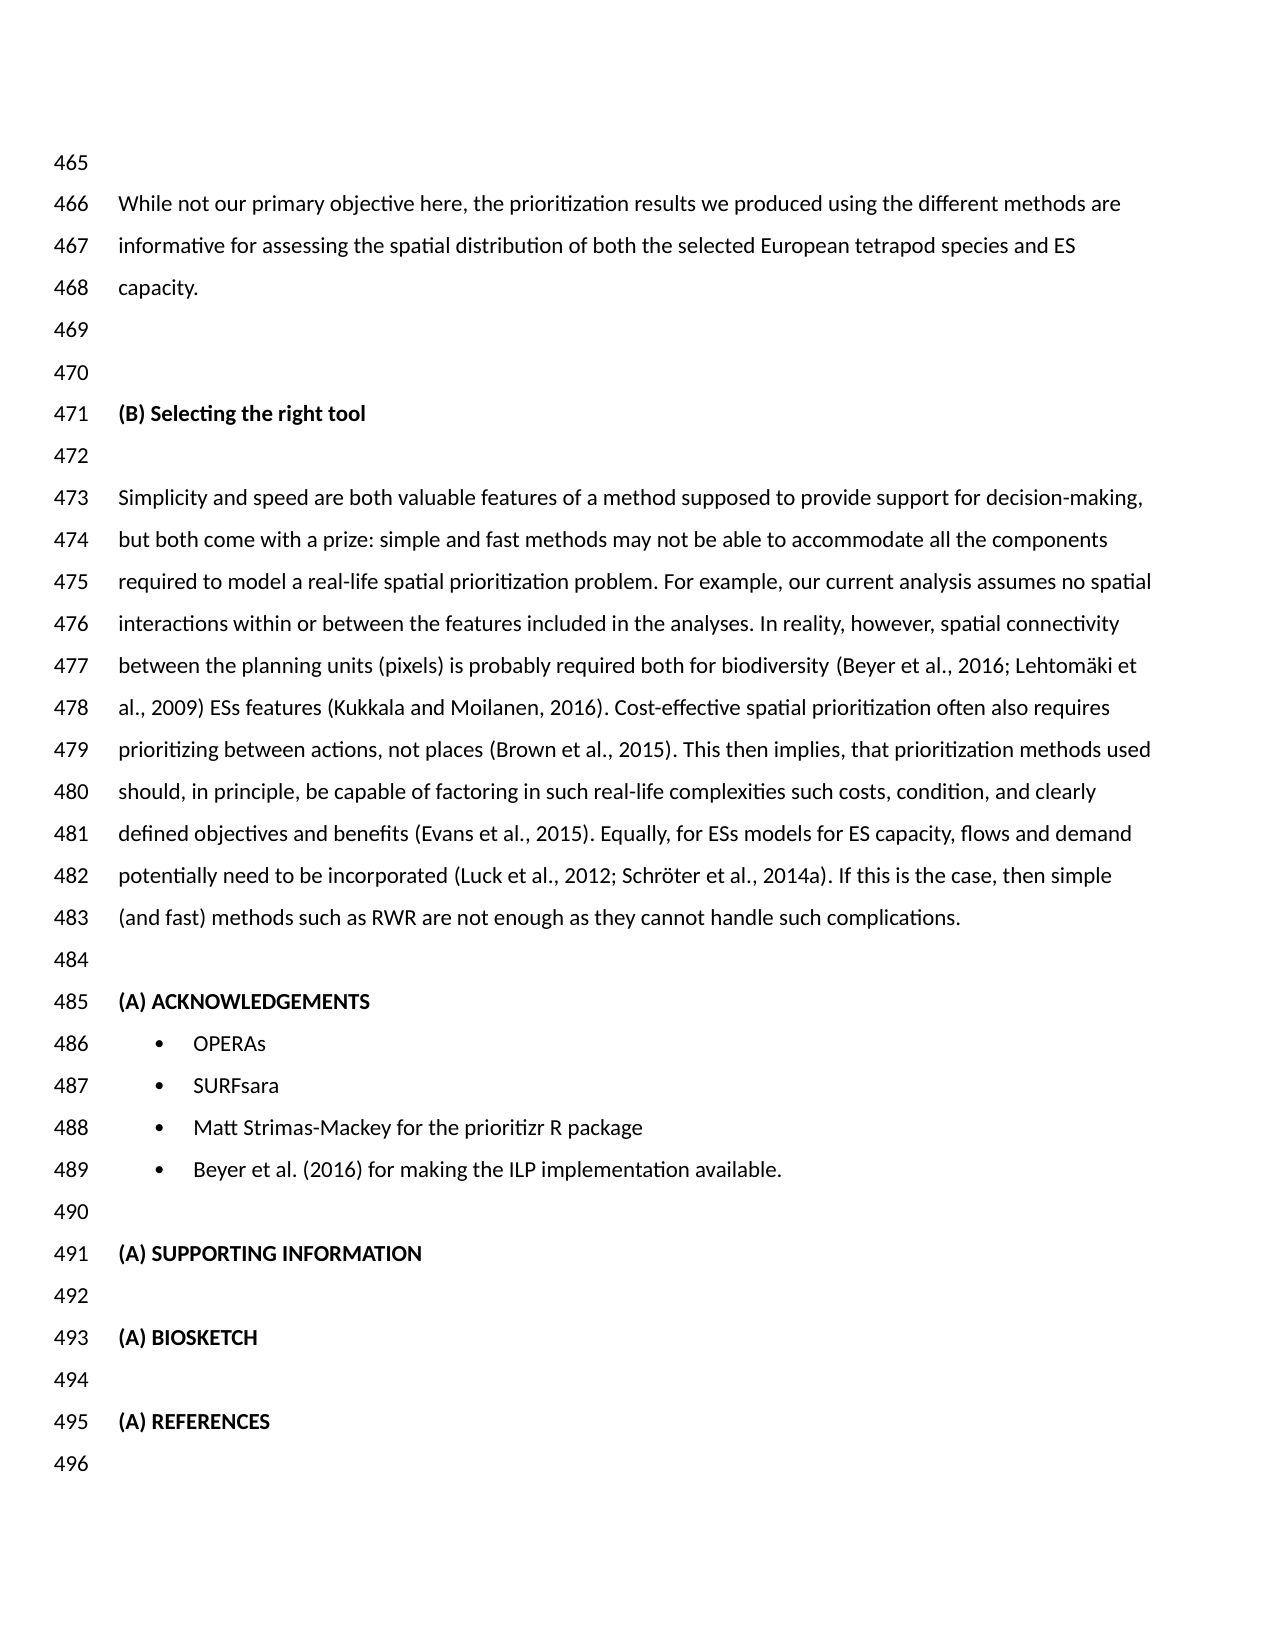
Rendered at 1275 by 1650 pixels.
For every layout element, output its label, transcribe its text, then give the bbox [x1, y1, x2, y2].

subtitle (B) Selecting the right tool [118, 399, 1157, 427]
text While not our primary objective here, the prioritization results we produced using the different methods are informative for assessing the spatial distribution of both the selected European tetrapod species and ES capacity. [118, 189, 1157, 302]
list SURFsara [156, 1071, 1157, 1099]
text Simplicity and speed are both valuable features of a method supposed to provide support for decision-making, but both come with a prize: simple and fast methods may not be able to accommodate all the components required to model a real-life spatial prioritization problem. For example, our current analysis assumes no spatial interactions within or between the features included in the analyses. In reality, however, spatial connectivity between the planning units (pixels) is probably required both for biodiversity (Beyer et al., 2016; Lehtomäki et al., 2009)⁠ ESs features (Kukkala and Moilanen, 2016)⁠. Cost-effective spatial prioritization often also requires prioritizing between actions, not places (Brown et al., 2015)⁠. This then implies, that prioritization methods used should, in principle, be capable of factoring in such real-life complexities such costs, condition, and clearly defined objectives and benefits (Evans et al., 2015)⁠. Equally, for ESs models for ES capacity, flows and demand potentially need to be incorporated (Luck et al., 2012; Schröter et al., 2014a)⁠. If this is the case, then simple (and fast) methods such as RWR are not enough as they cannot handle such complications. [118, 483, 1157, 931]
list OPERAs [156, 1029, 1157, 1057]
list Matt Strimas-Mackey for the prioritizr R package [156, 1113, 1157, 1141]
subtitle (A) REFERENCES [118, 1407, 1157, 1435]
subtitle (A) SUPPORTING INFORMATION [118, 1239, 1157, 1267]
list Beyer et al. (2016) for making the ILP implementation available. [156, 1155, 1157, 1183]
subtitle (A) ACKNOWLEDGEMENTS [118, 987, 1157, 1015]
text (A) BIOSKETCH [118, 1323, 1157, 1351]
